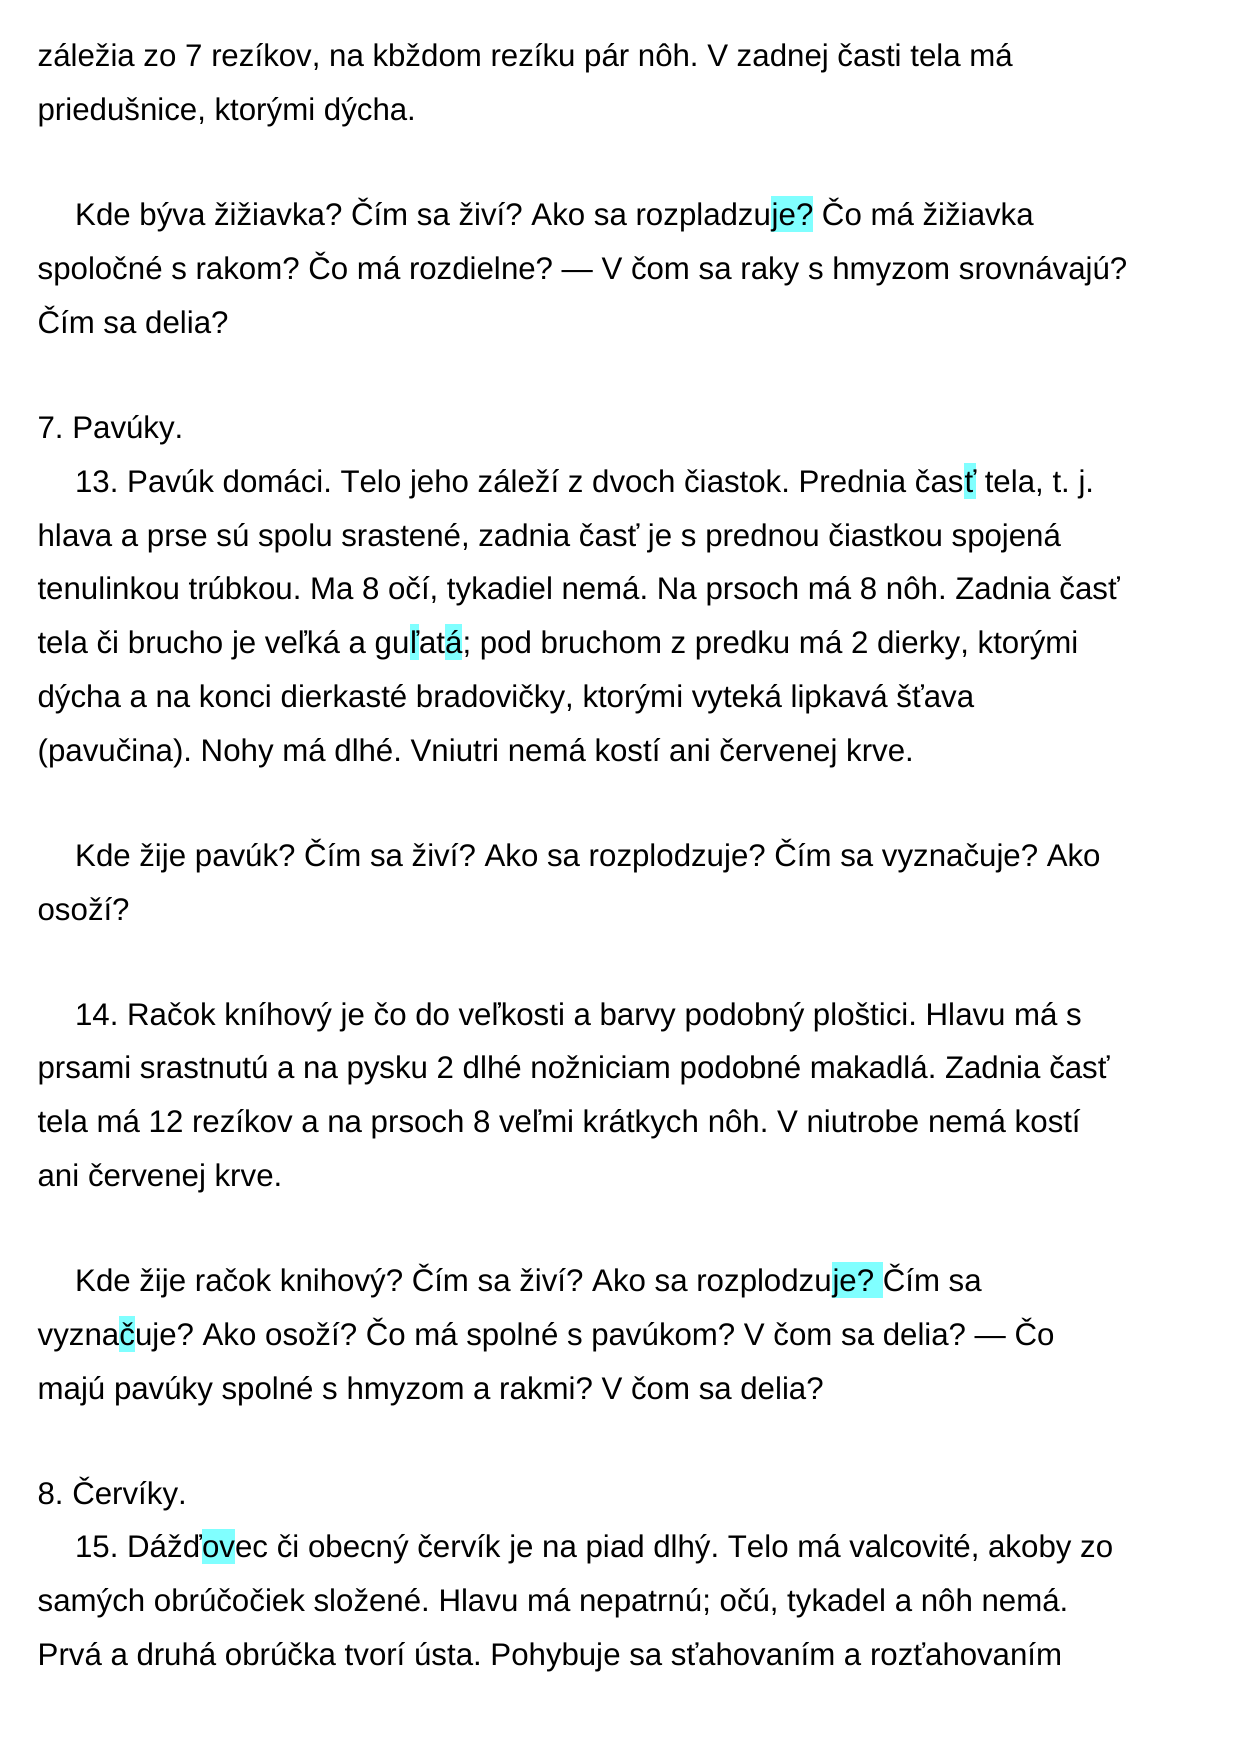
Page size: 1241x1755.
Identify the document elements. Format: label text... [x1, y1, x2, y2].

subtitle 8. Červíky. [37, 1475, 1130, 1511]
text 14. Račok kníhový je čo do veľkosti a barvy podobný ploštici. Hlavu má s prsami srastnutú a na pysku 2 dlhé nožniciam podobné makadlá. Zadnia časť tela má 12 rezíkov a na prsoch 8 veľmi krátkych nôh. V niutrobe nemá kostí ani červenej krve. [37, 996, 1130, 1193]
text Kde býva žižiavka? Čím sa živí? Ako sa rozpladzuje? Čo má žižiavka spoločné s rakom? Čo má rozdielne? — V čom sa raky s hmyzom srovnávajú? Čím sa delia? [37, 196, 1130, 340]
text 15. Dážďovec či obecný červík je na piad dlhý. Telo má valcovité, akoby zo samých obrúčočiek složené. Hlavu má nepatrnú; očú, tykadel a nôh nemá. Prvá a druhá obrúčka tvorí ústa. Pohybuje sa sťahovaním a rozťahovaním [37, 1528, 1130, 1672]
text Kde žije pavúk? Čím sa živí? Ako sa rozplodzuje? Čím sa vyznačuje? Ako osoží? [37, 837, 1130, 927]
subtitle 7. Pavúky. [37, 409, 1130, 445]
text Kde žije račok knihový? Čím sa živí? Ako sa rozplodzuje? Čím sa vyznačuje? Ako osoží? Čo má spolné s pavúkom? V čom sa delia? — Čo majú pavúky spolné s hmyzom a rakmi? V čom sa delia? [37, 1262, 1130, 1406]
text záležia zo 7 rezíkov, na kbždom rezíku pár nôh. V zadnej časti tela má priedušnice, ktorými dýcha. [37, 37, 1130, 127]
text 13. Pavúk domáci. Telo jeho záleží z dvoch čiastok. Prednia časť tela, t. j. hlava a prse sú spolu srastené, zadnia časť je s prednou čiastkou spojená tenulinkou trúbkou. Ma 8 očí, tykadiel nemá. Na prsoch má 8 nôh. Zadnia časť tela či brucho je veľká a guľatá; pod bruchom z predku má 2 dierky, ktorými dýcha a na konci dierkasté bradovičky, ktorými vyteká lipkavá šťava (pavučina). Nohy má dlhé. Vniutri nemá kostí ani červenej krve. [37, 463, 1130, 768]
